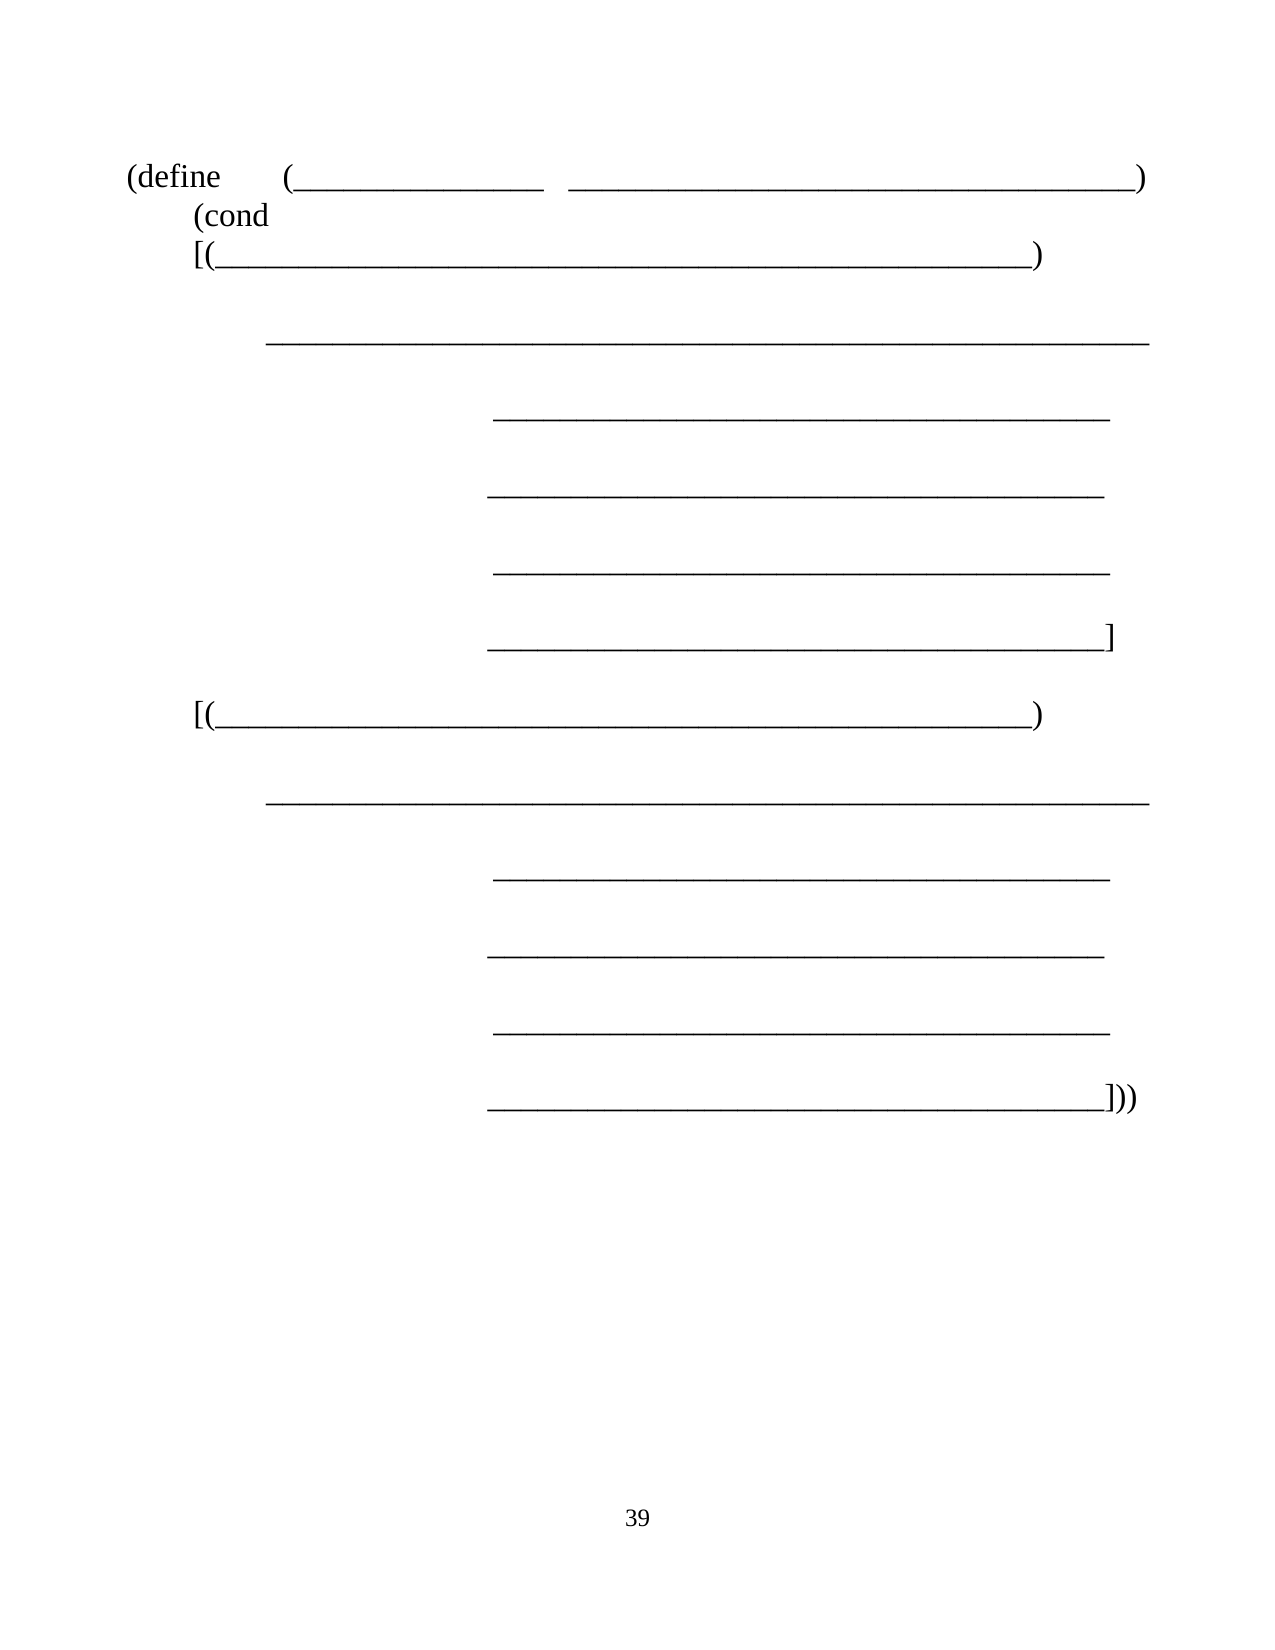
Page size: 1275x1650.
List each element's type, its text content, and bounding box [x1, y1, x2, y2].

text (define (_______________ __________________________________) [118, 156, 1157, 195]
text _____________________________________ [193, 923, 1157, 961]
text _____________________________________ [418, 846, 1157, 885]
text _____________________________________ [418, 1000, 1157, 1038]
text _____________________________________] [118, 616, 1157, 655]
text _____________________________________ [418, 386, 1157, 425]
text _____________________________________ [193, 463, 1157, 501]
text _____________________________________________________ [193, 310, 1157, 348]
text (cond [193, 195, 1157, 233]
text _____________________________________])) [118, 1076, 1157, 1115]
text [(_________________________________________________) [193, 233, 1157, 271]
text _____________________________________________________ [193, 770, 1157, 808]
text _____________________________________ [418, 540, 1157, 578]
text [(_________________________________________________) [193, 693, 1157, 731]
